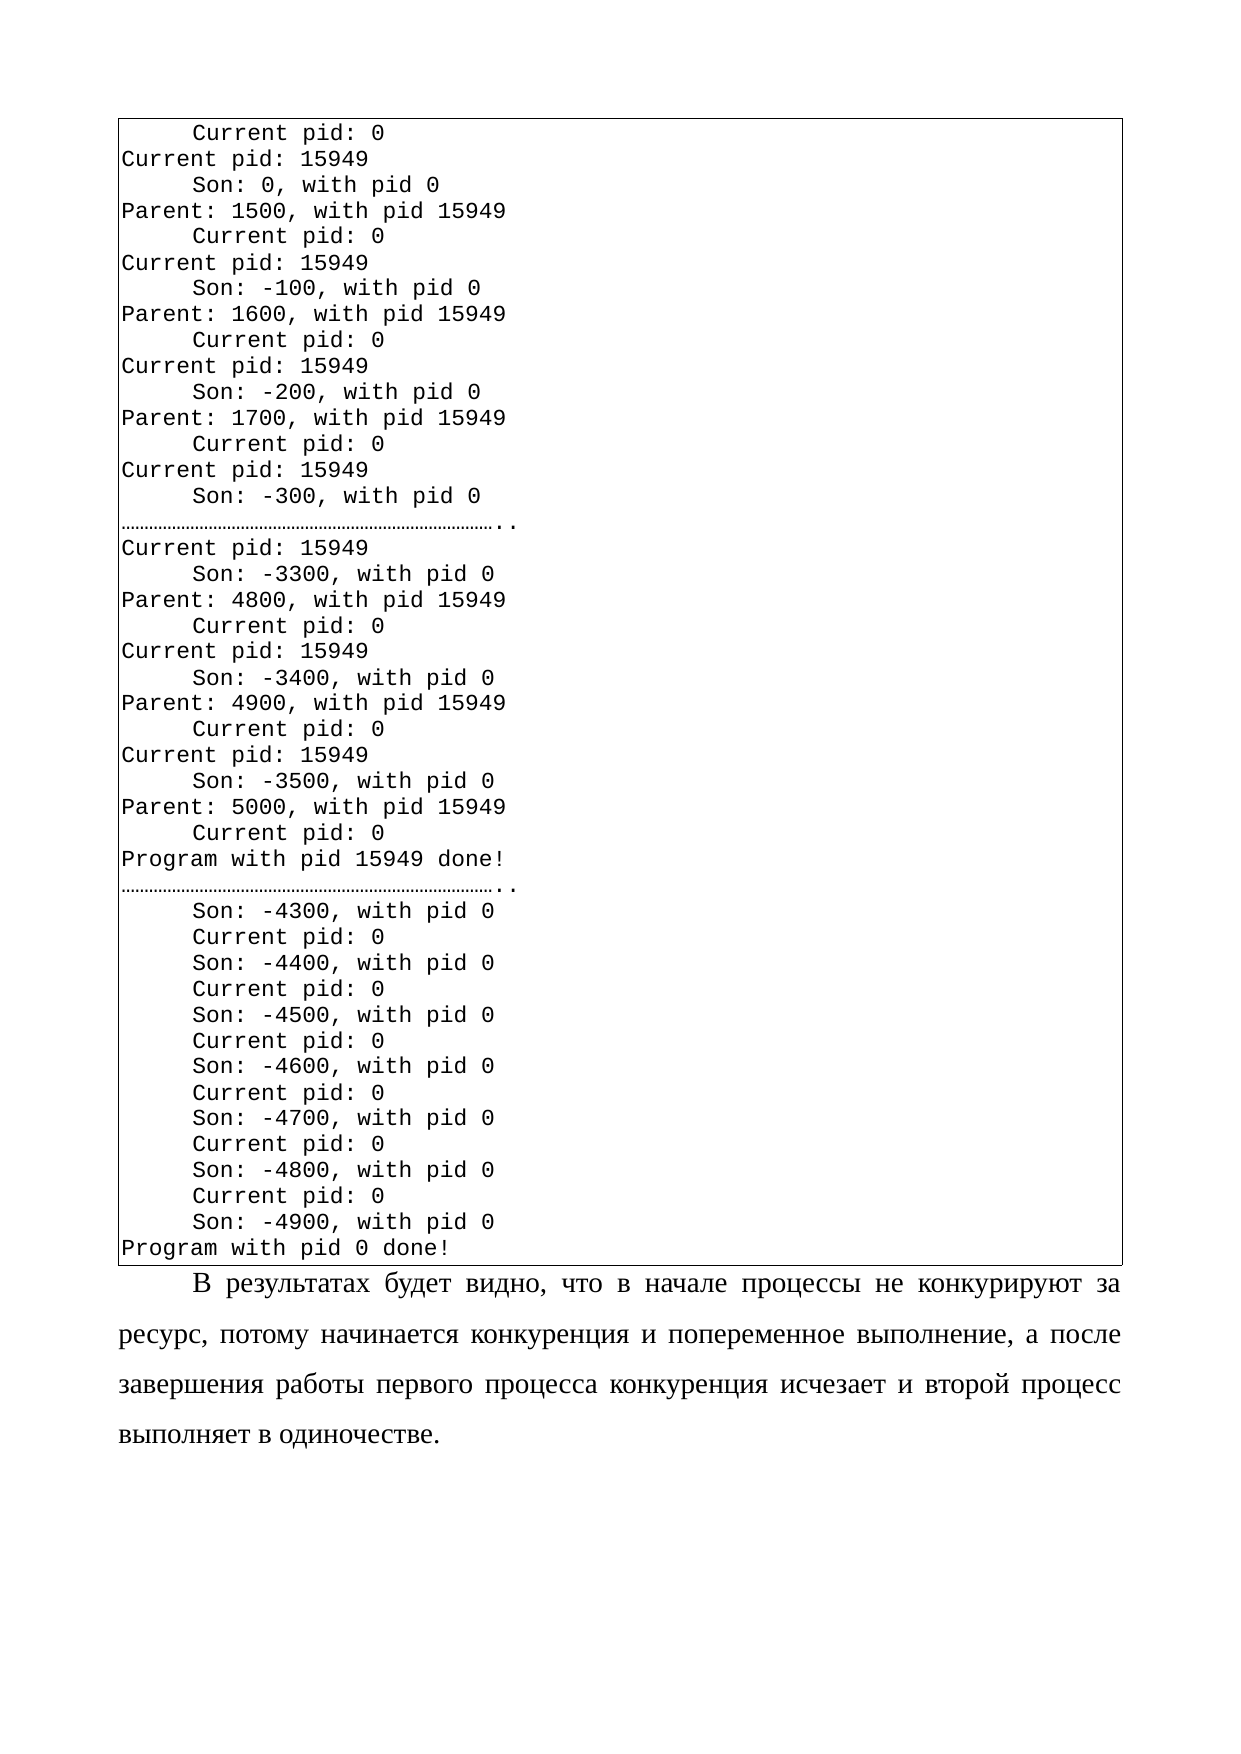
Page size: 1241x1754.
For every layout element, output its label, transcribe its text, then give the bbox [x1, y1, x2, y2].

text Current pid: 15949 [119, 741, 1122, 767]
text Current pid: 0 [119, 1182, 1122, 1207]
text Current pid: 0 [119, 119, 1122, 144]
text Current pid: 15949 [119, 352, 1122, 377]
text Son: -100, with pid 0 [119, 274, 1122, 300]
text Current pid: 0 [119, 429, 1122, 455]
text Parent: 4900, with pid 15949 [119, 689, 1122, 715]
text Son: -4300, with pid 0 [119, 896, 1122, 922]
text Son: -4600, with pid 0 [119, 1052, 1122, 1078]
text Current pid: 15949 [119, 637, 1122, 663]
text Parent: 5000, with pid 15949 [119, 792, 1122, 818]
text Son: -4800, with pid 0 [119, 1156, 1122, 1182]
text Current pid: 15949 [119, 533, 1122, 559]
text Current pid: 0 [119, 1130, 1122, 1156]
text Current pid: 0 [119, 715, 1122, 741]
text Son: -4700, with pid 0 [119, 1104, 1122, 1130]
text Son: -200, with pid 0 [119, 377, 1122, 403]
text Son: 0, with pid 0 [119, 170, 1122, 196]
text Current pid: 0 [119, 1026, 1122, 1052]
text Program with pid 0 done! [119, 1233, 1122, 1265]
text Program with pid 15949 done! [119, 844, 1122, 870]
text Current pid: 0 [119, 222, 1122, 248]
text Current pid: 0 [119, 1078, 1122, 1104]
text Son: -4900, with pid 0 [119, 1207, 1122, 1233]
text Son: -3300, with pid 0 [119, 559, 1122, 585]
text Parent: 1700, with pid 15949 [119, 403, 1122, 429]
text ……………………………………………………………………….. [119, 870, 1122, 896]
text ……………………………………………………………………….. [119, 507, 1122, 533]
text Current pid: 15949 [119, 144, 1122, 170]
text Son: -4500, with pid 0 [119, 1000, 1122, 1026]
text Current pid: 0 [119, 818, 1122, 844]
text В результатах будет видно, что в начале процессы не конкурируют за ресурс, потому начинается конкуренция и попеременное выполнение, а после завершения работы первого процесса конкуренция исчезает и второй процесс выполняет в одиночестве. [118, 1266, 1122, 1450]
text Current pid: 0 [119, 974, 1122, 1000]
text Parent: 1500, with pid 15949 [119, 196, 1122, 222]
text Current pid: 15949 [119, 455, 1122, 481]
text Son: -4400, with pid 0 [119, 948, 1122, 974]
text Current pid: 0 [119, 326, 1122, 352]
text Parent: 4800, with pid 15949 [119, 585, 1122, 611]
text Current pid: 15949 [119, 248, 1122, 274]
text Parent: 1600, with pid 15949 [119, 300, 1122, 326]
text Son: -300, with pid 0 [119, 481, 1122, 507]
text Son: -3400, with pid 0 [119, 663, 1122, 689]
text Current pid: 0 [119, 611, 1122, 637]
text Son: -3500, with pid 0 [119, 767, 1122, 792]
text Current pid: 0 [119, 922, 1122, 948]
